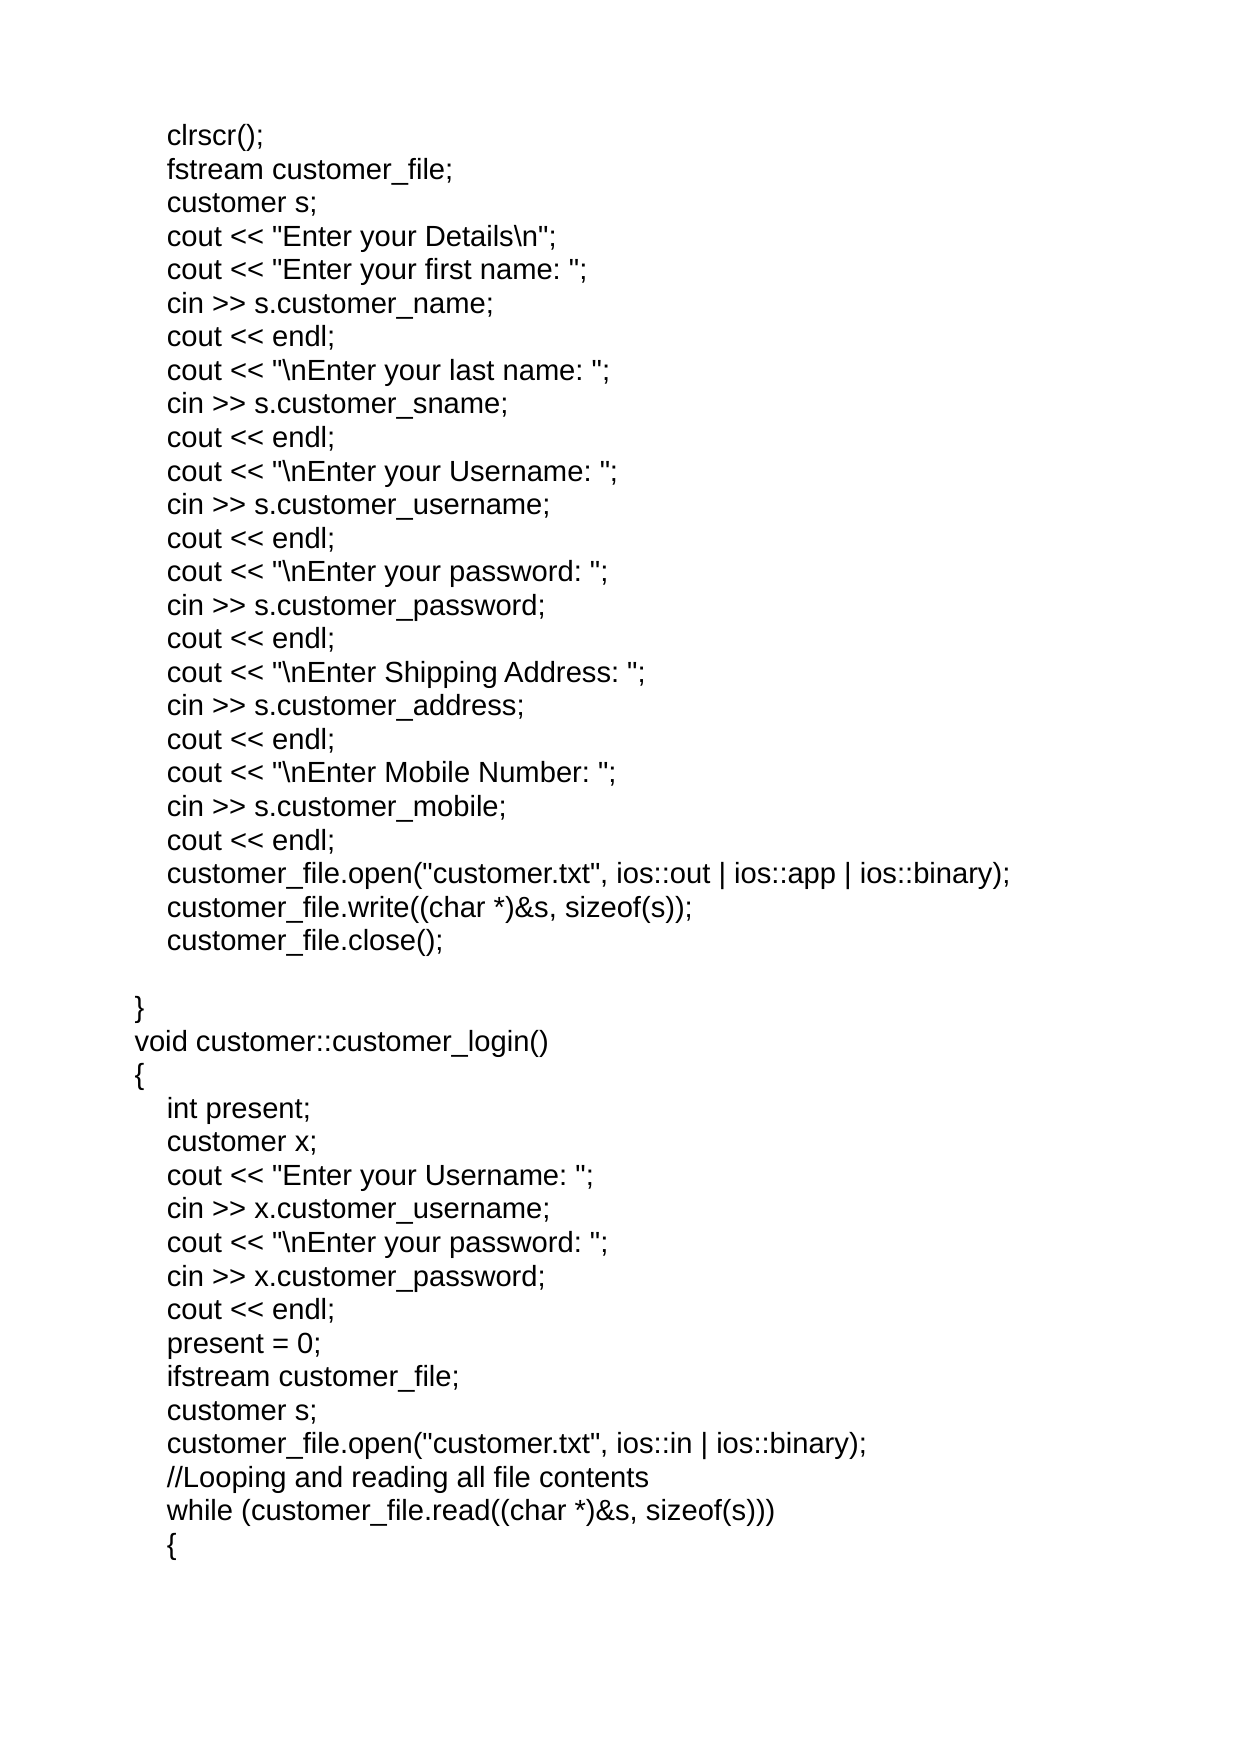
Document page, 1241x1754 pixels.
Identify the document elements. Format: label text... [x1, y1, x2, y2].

text cout << "Enter your Username: "; [118, 1158, 1122, 1191]
text ifstream customer_file; [118, 1359, 1122, 1393]
text cout << endl; [118, 822, 1122, 856]
text customer_file.open("customer.txt", ios::in | ios::binary); [118, 1426, 1122, 1460]
text cout << "\nEnter your password: "; [118, 554, 1122, 588]
text customer_file.open("customer.txt", ios::out | ios::app | ios::binary); [118, 856, 1122, 889]
text cout << endl; [118, 1292, 1122, 1326]
text { [118, 1057, 1122, 1091]
text cout << endl; [118, 722, 1122, 755]
text customer_file.close(); [118, 923, 1122, 957]
text fstream customer_file; [118, 152, 1122, 185]
text //Looping and reading all file contents [118, 1460, 1122, 1493]
text cin >> s.customer_name; [118, 286, 1122, 319]
text cout << endl; [118, 621, 1122, 655]
text cin >> x.customer_username; [118, 1191, 1122, 1225]
text cin >> s.customer_sname; [118, 386, 1122, 420]
text customer s; [118, 185, 1122, 219]
text present = 0; [118, 1326, 1122, 1359]
text customer x; [118, 1124, 1122, 1158]
text } [118, 990, 1122, 1024]
text cout << "\nEnter Shipping Address: "; [118, 655, 1122, 688]
text cout << endl; [118, 521, 1122, 554]
text cout << endl; [118, 319, 1122, 353]
text cout << "Enter your first name: "; [118, 252, 1122, 286]
text void customer::customer_login() [118, 1024, 1122, 1057]
text cout << "\nEnter your Username: "; [118, 453, 1122, 487]
text cin >> s.customer_address; [118, 688, 1122, 722]
text customer s; [118, 1393, 1122, 1426]
text cin >> s.customer_username; [118, 487, 1122, 521]
text cout << "\nEnter your last name: "; [118, 353, 1122, 386]
text cin >> s.customer_mobile; [118, 789, 1122, 822]
text cout << "\nEnter Mobile Number: "; [118, 755, 1122, 789]
text cout << endl; [118, 420, 1122, 453]
text { [118, 1527, 1122, 1560]
text cout << "\nEnter your password: "; [118, 1225, 1122, 1258]
text while (customer_file.read((char *)&s, sizeof(s))) [118, 1493, 1122, 1527]
text int present; [118, 1091, 1122, 1124]
text cin >> s.customer_password; [118, 588, 1122, 621]
text cout << "Enter your Details\n"; [118, 219, 1122, 252]
text clrscr(); [118, 118, 1122, 152]
text customer_file.write((char *)&s, sizeof(s)); [118, 889, 1122, 923]
text cin >> x.customer_password; [118, 1258, 1122, 1292]
